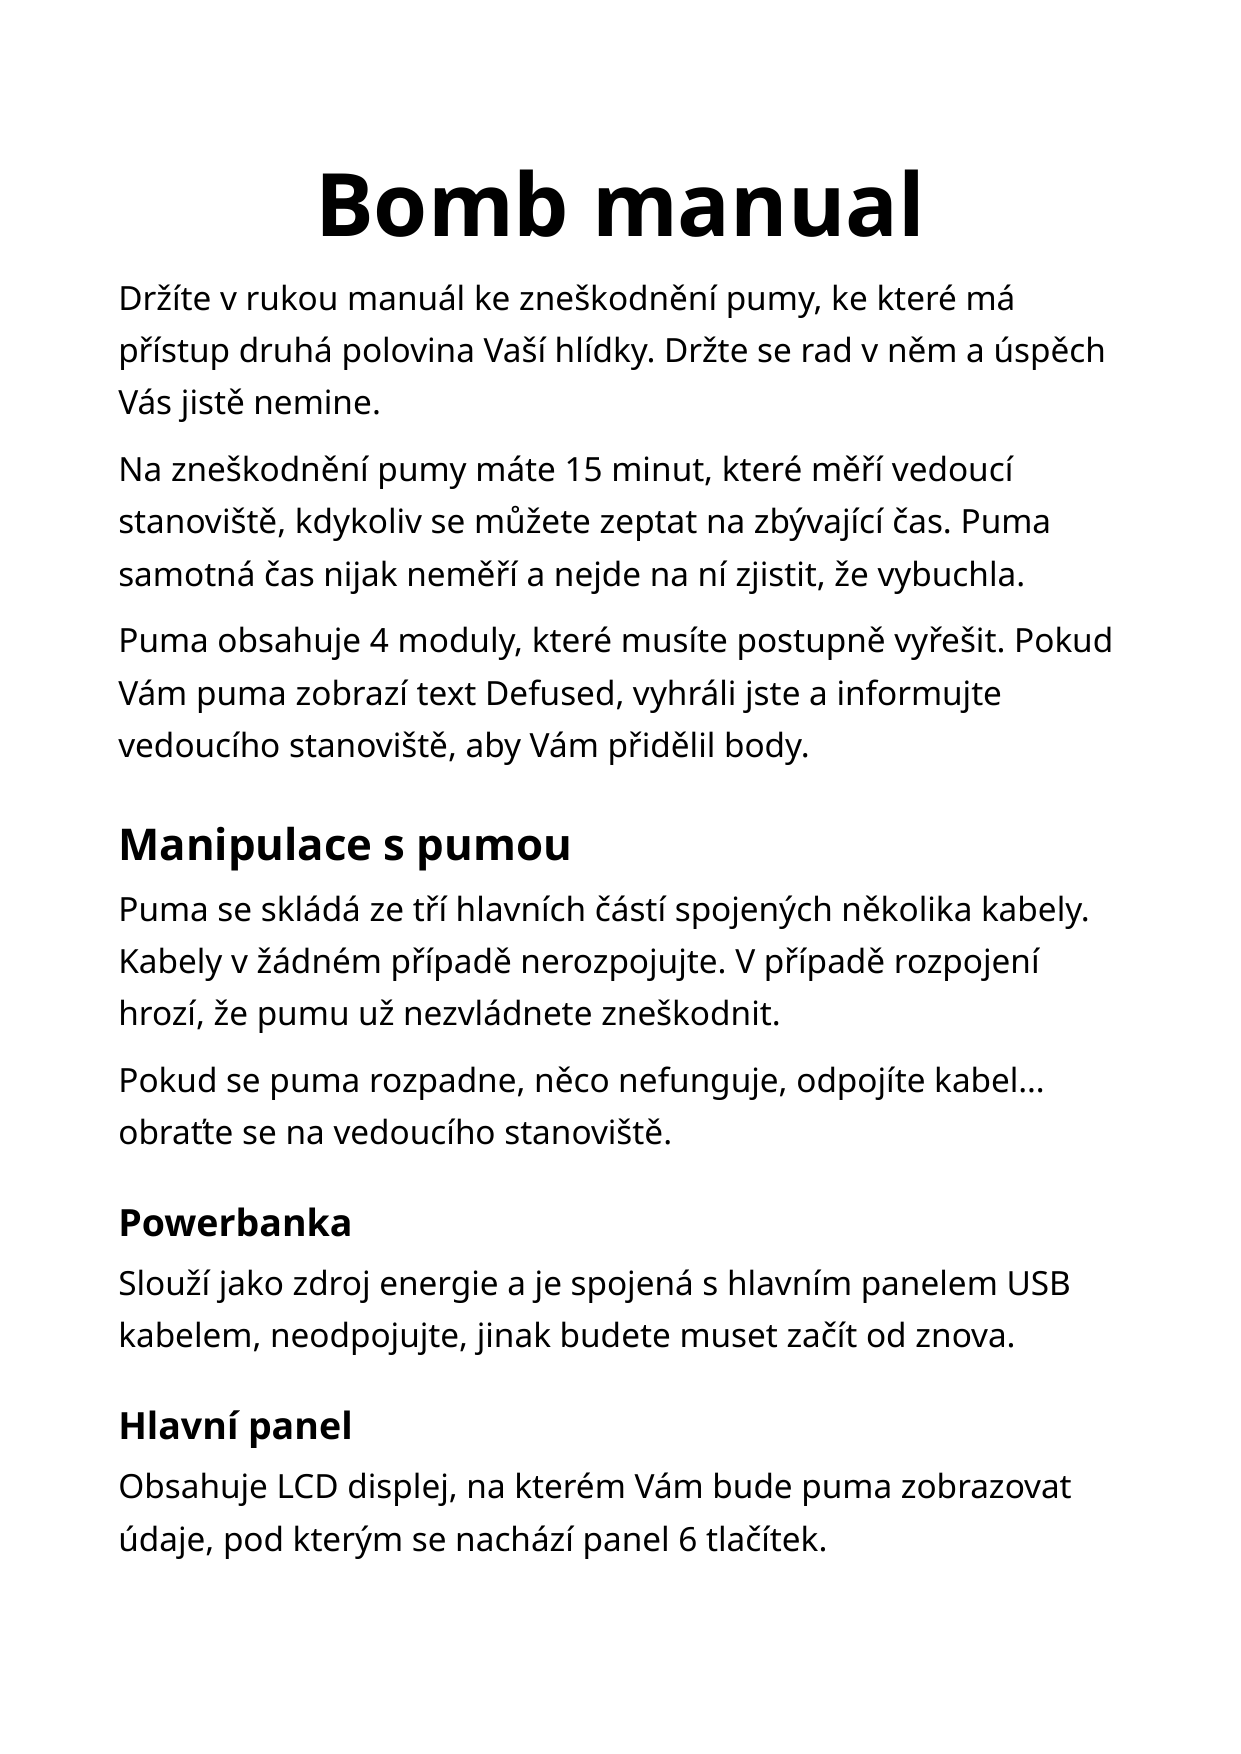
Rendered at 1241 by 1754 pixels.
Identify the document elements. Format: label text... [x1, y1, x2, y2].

text Držíte v rukou manuál ke zneškodnění pumy, ke které má přístup druhá polovina Vaší hlídky. Držte se rad v něm a úspěch Vás jistě nemine. [118, 275, 1122, 424]
text Puma se skládá ze tří hlavních částí spojených několika kabely. Kabely v žádném případě nerozpojujte. V případě rozpojení hrozí, že pumu už nezvládnete zneškodnit. [118, 885, 1122, 1035]
title Bomb manual [118, 143, 1122, 262]
text Slouží jako zdroj energie a je spojená s hlavním panelem USB kabelem, neodpojujte, jinak budete muset začít od znova. [118, 1260, 1122, 1357]
subtitle Hlavní panel [118, 1399, 1122, 1451]
text Puma obsahuje 4 moduly, které musíte postupně vyřešit. Pokud Vám puma zobrazí text Defused, vyhráli jste a informujte vedoucího stanoviště, aby Vám přidělil body. [118, 617, 1122, 767]
text Na zneškodnění pumy máte 15 minut, které měří vedoucí stanoviště, kdykoliv se můžete zeptat na zbývající čas. Puma samotná čas nijak neměří a nejde na ní zjistit, že vybuchla. [118, 446, 1122, 596]
subtitle Powerbanka [118, 1196, 1122, 1247]
subtitle Manipulace s pumou [118, 813, 1122, 873]
text Obsahuje LCD displej, na kterém Vám bude puma zobrazovat údaje, pod kterým se nachází panel 6 tlačítek. [118, 1463, 1122, 1561]
text Pokud se puma rozpadne, něco nefunguje, odpojíte kabel… obraťte se na vedoucího stanoviště. [118, 1056, 1122, 1154]
